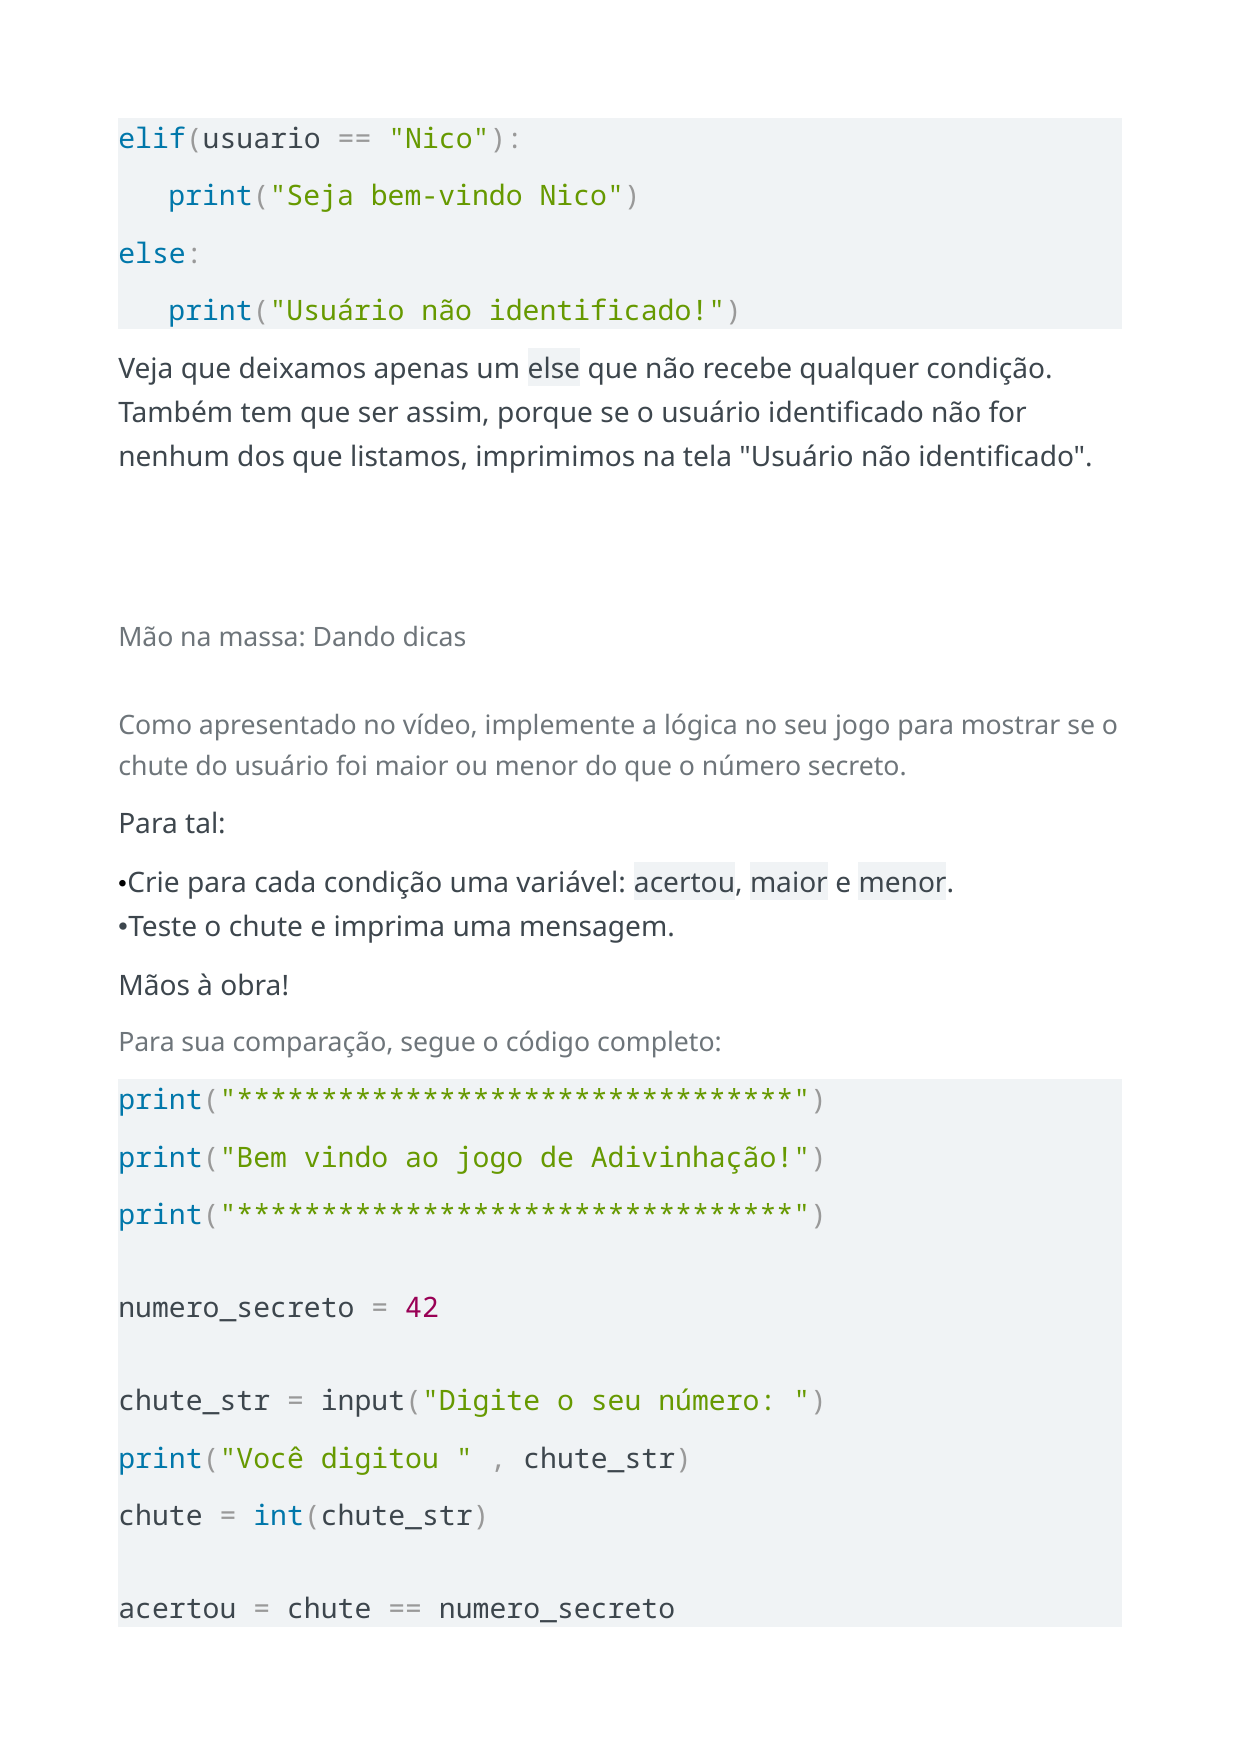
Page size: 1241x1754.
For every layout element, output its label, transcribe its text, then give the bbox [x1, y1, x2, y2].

text Para sua comparação, segue o código completo: [118, 1023, 1122, 1059]
text Como apresentado no vídeo, implemente a lógica no seu jogo para mostrar se o chute do usuário foi maior ou menor do que o número secreto. [118, 666, 1122, 783]
text elif(usuario == "Nico"): [118, 118, 1122, 156]
list Teste o chute e imprima uma mensagem. [118, 906, 1122, 944]
text chute = int(chute_str) [118, 1495, 1122, 1534]
text print("Você digitou " , chute_str) [118, 1438, 1122, 1476]
text print("*********************************") [118, 1079, 1122, 1118]
list Crie para cada condição uma variável: acertou, maior e menor. [118, 862, 1122, 900]
text Mãos à obra! [118, 965, 1122, 1003]
text chute_str = input("Digite o seu número: ") [118, 1380, 1122, 1419]
text print("Usuário não identificado!") [118, 291, 1122, 329]
text Para tal: [118, 803, 1122, 842]
text acertou = chute == numero_secreto [118, 1588, 1122, 1627]
text print("Bem vindo ao jogo de Adivinhação!") [118, 1137, 1122, 1175]
text print("Seja bem-vindo Nico") [118, 176, 1122, 214]
text Veja que deixamos apenas um else que não recebe qualquer condição. Também tem que ser assim, porque se o usuário identificado não for nenhum dos que listamos, imprimimos na tela "Usuário não identificado". [118, 348, 1122, 474]
text numero_secreto = 42 [118, 1287, 1122, 1326]
text print("*********************************") [118, 1194, 1122, 1233]
text else: [118, 233, 1122, 271]
subtitle Mão na massa: Dando dicas [118, 618, 1122, 654]
